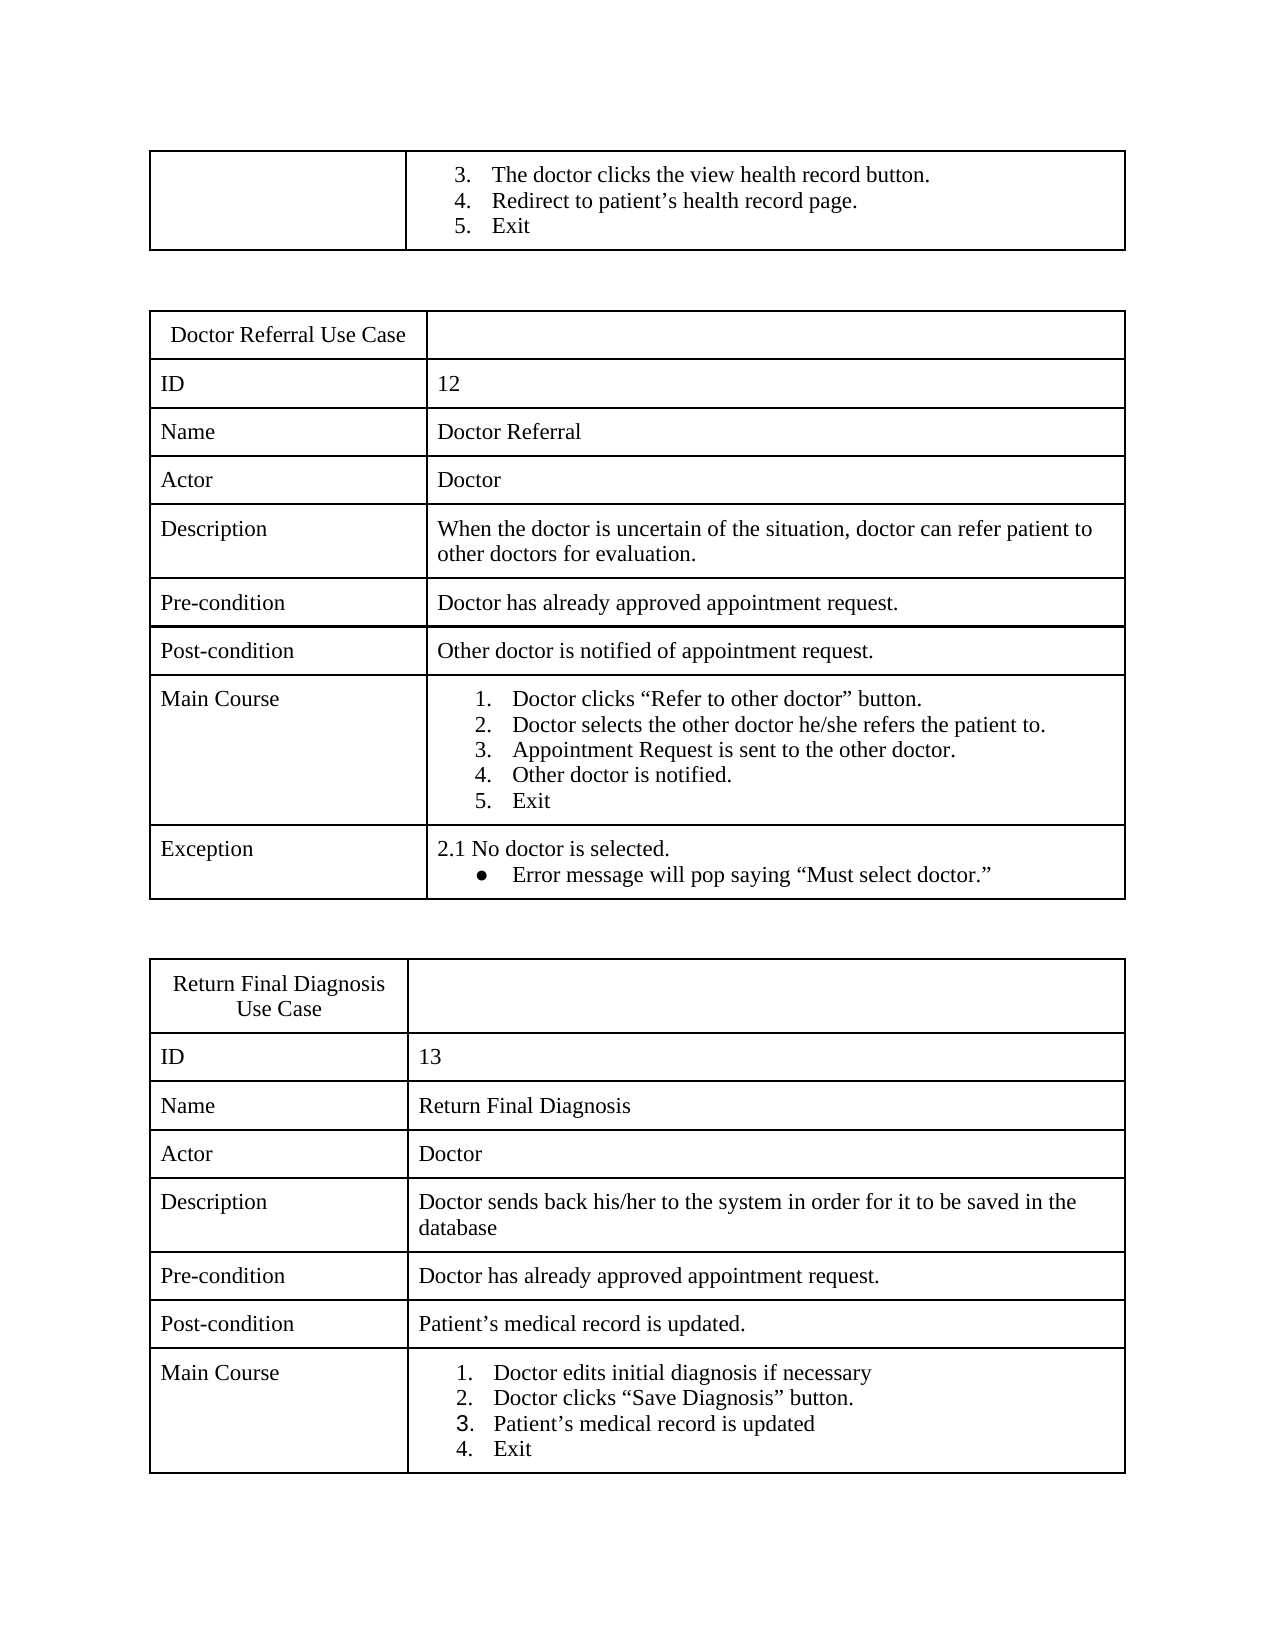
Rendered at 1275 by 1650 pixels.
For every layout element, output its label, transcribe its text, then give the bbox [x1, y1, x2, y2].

table_cell Main Course [151, 676, 426, 824]
table_cell Patient’s medical record is updated. [409, 1301, 1124, 1347]
table_cell Actor [151, 1131, 407, 1177]
table_cell Doctor [409, 1131, 1124, 1177]
table_header Return Final Diagnosis Use Case [151, 960, 407, 1032]
table_cell [151, 152, 405, 249]
table_cell Exception [151, 826, 426, 897]
table_header [428, 312, 1124, 358]
table_cell Doctor Referral [428, 409, 1124, 455]
table_cell ID [151, 360, 426, 407]
table_cell Doctor [428, 457, 1124, 503]
table_cell ID [151, 1034, 407, 1080]
table_cell Pre-condition [151, 1253, 407, 1299]
table_cell 13 [409, 1034, 1124, 1080]
table_cell Description [151, 505, 426, 577]
table_cell The doctor approves the appointment request. Redirect to examination result page. The doctor clicks the view health record button. Redirect to patient’s health record page. Exit [407, 152, 1124, 249]
table_cell Return Final Diagnosis [409, 1082, 1124, 1128]
table_cell When the doctor is uncertain of the situation, doctor can refer patient to other doctors for evaluation. [428, 505, 1124, 577]
table_cell Post-condition [151, 1301, 407, 1347]
table_cell Name [151, 409, 426, 455]
table_cell Doctor has already approved appointment request. [409, 1253, 1124, 1299]
table_cell Name [151, 1082, 407, 1128]
table_cell Doctor sends back his/her to the system in order for it to be saved in the database [409, 1179, 1124, 1251]
table_cell Post-condition [151, 628, 426, 674]
table_cell Pre-condition [151, 579, 426, 625]
table_header Doctor Referral Use Case [151, 312, 426, 358]
table_cell Main Course [151, 1349, 407, 1472]
table_cell Description [151, 1179, 407, 1251]
table_cell Doctor clicks “Refer to other doctor” button. Doctor selects the other doctor he/she refers the patient to. Appointment Request is sent to the other doctor. Other doctor is notified. Exit [428, 676, 1124, 824]
table_cell 2.1 No doctor is selected. Error message will pop saying “Must select doctor.” [428, 826, 1124, 897]
table_header [409, 960, 1124, 1032]
table_cell 12 [428, 360, 1124, 407]
table_cell Doctor edits initial diagnosis if necessary Doctor clicks “Save Diagnosis” button. Patient’s medical record is updated Exit [409, 1349, 1124, 1472]
table_cell Actor [151, 457, 426, 503]
table_cell Doctor has already approved appointment request. [428, 579, 1124, 625]
table_cell Other doctor is notified of appointment request. [428, 628, 1124, 674]
